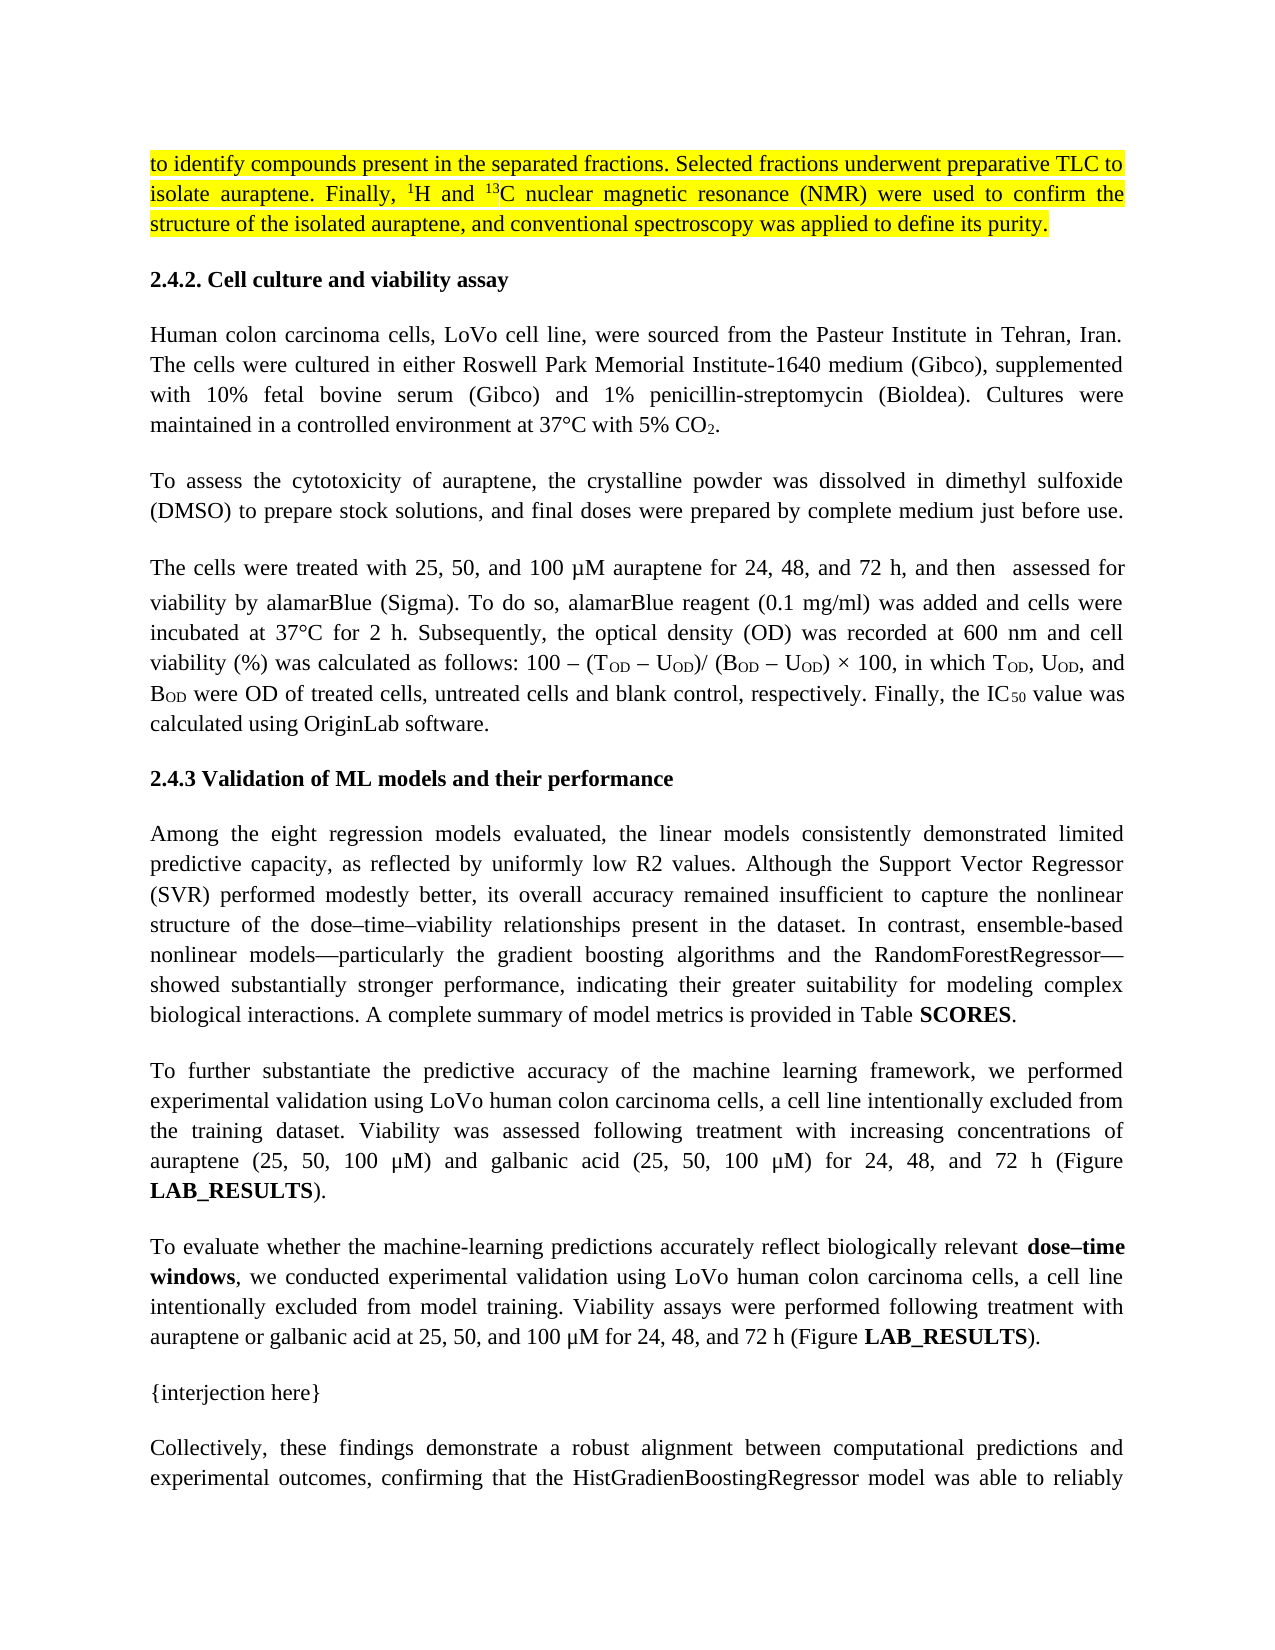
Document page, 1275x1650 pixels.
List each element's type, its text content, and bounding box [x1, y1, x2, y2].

text Collectively, these findings demonstrate a robust alignment between computational predictions and experimental outcomes, confirming that the HistGradienBoostingRegressor model was able to reliably [150, 1434, 1125, 1490]
text 2.4.2. Cell culture and viability assay [150, 266, 1125, 292]
text To evaluate whether the machine-learning predictions accurately reflect biologically relevant dose–time windows, we conducted experimental validation using LoVo human colon carcinoma cells, a cell line intentionally excluded from model training. Viability assays were performed following treatment with auraptene or galbanic acid at 25, 50, and 100 μM for 24, 48, and 72 h (Figure LAB_RESULTS). [150, 1233, 1125, 1350]
text {interjection here} [150, 1378, 1125, 1405]
text to identify compounds present in the separated fractions. Selected fractions underwent preparative TLC to isolate auraptene. Finally, 1H and 13C nuclear magnetic resonance (NMR) were used to confirm the structure of the isolated auraptene, and conventional spectroscopy was applied to define its purity. [150, 150, 1125, 237]
text Among the eight regression models evaluated, the linear models consistently demonstrated limited predictive capacity, as reflected by uniformly low R2 values. Although the Support Vector Regressor (SVR) performed modestly better, its overall accuracy remained insufficient to capture the nonlinear structure of the dose–time–viability relationships present in the dataset. In contrast, ensemble-based nonlinear models—particularly the gradient boosting algorithms and the RandomForestRegressor—showed substantially stronger performance, indicating their greater suitability for modeling complex biological interactions. A complete summary of model metrics is provided in Table SCORES. [150, 820, 1125, 1028]
text To assess the cytotoxicity of auraptene, the crystalline powder was dissolved in dimethyl sulfoxide (DMSO) to prepare stock solutions, and final doses were prepared by complete medium just before use. The cells were treated with 25, 50, and 100 µM auraptene for 24, 48, and 72 h, and then assessed for viability by alamarBlue (Sigma). To do so, alamarBlue reagent (0.1 mg/ml) was added and cells were incubated at 37°C for 2 h. Subsequently, the optical density (OD) was recorded at 600 nm and cell viability (%) was calculated as follows: 100 ‒ (TOD ‒ UOD)/ (BOD ‒ UOD) × 100, in which TOD, UOD, and BOD were OD of treated cells, untreated cells and blank control, respectively. Finally, the IC50 value was calculated using OriginLab software. [150, 467, 1125, 736]
text 2.4.3 Validation of ML models and their performance [150, 765, 1125, 791]
text To further substantiate the predictive accuracy of the machine learning framework, we performed experimental validation using LoVo human colon carcinoma cells, a cell line intentionally excluded from the training dataset. Viability was assessed following treatment with increasing concentrations of auraptene (25, 50, 100 μM) and galbanic acid (25, 50, 100 μM) for 24, 48, and 72 h (Figure LAB_RESULTS). [150, 1057, 1125, 1204]
text Human colon carcinoma cells, LoVo cell line, were sourced from the Pasteur Institute in Tehran, Iran. The cells were cultured in either Roswell Park Memorial Institute-1640 medium (Gibco), supplemented with 10% fetal bovine serum (Gibco) and 1% penicillin-streptomycin (Bioldea). Cultures were maintained in a controlled environment at 37°C with 5% CO2. [150, 321, 1125, 438]
